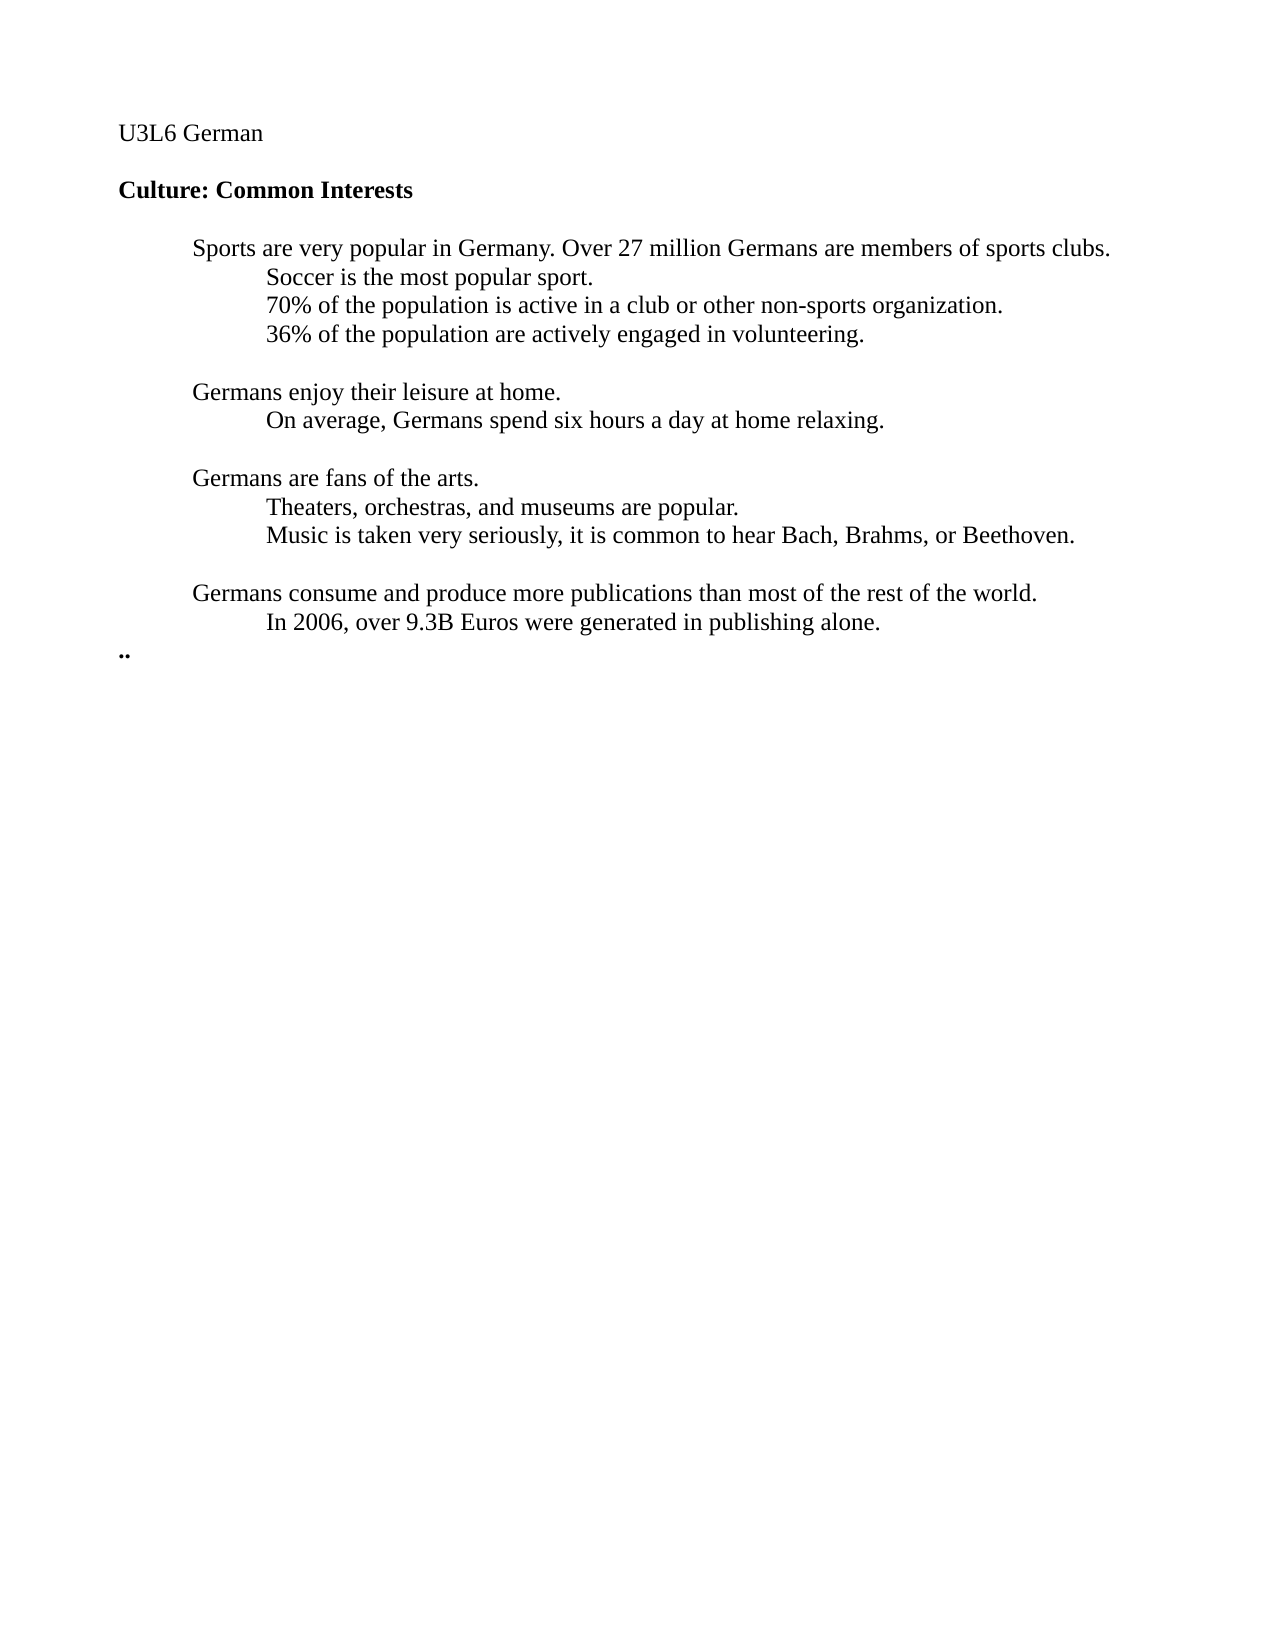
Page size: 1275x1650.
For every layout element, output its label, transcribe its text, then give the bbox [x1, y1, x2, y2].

text U3L6 German [118, 118, 1157, 147]
text Germans enjoy their leisure at home. [118, 377, 1157, 406]
text In 2006, over 9.3B Euros were generated in publishing alone. [118, 607, 1157, 636]
text .. [118, 636, 1157, 664]
text Culture: Common Interests [118, 176, 1157, 204]
text Soccer is the most popular sport. [118, 262, 1157, 291]
text 70% of the population is active in a club or other non-sports organization. [118, 291, 1157, 319]
text 36% of the population are actively engaged in volunteering. [118, 319, 1157, 348]
text Music is taken very seriously, it is common to hear Bach, Brahms, or Beethoven. [118, 521, 1157, 549]
text Sports are very popular in Germany. Over 27 million Germans are members of sports clubs. [118, 233, 1157, 262]
text Germans consume and produce more publications than most of the rest of the world. [118, 578, 1157, 607]
text Theaters, orchestras, and museums are popular. [118, 492, 1157, 521]
text Germans are fans of the arts. [118, 463, 1157, 492]
text On average, Germans spend six hours a day at home relaxing. [118, 406, 1157, 434]
